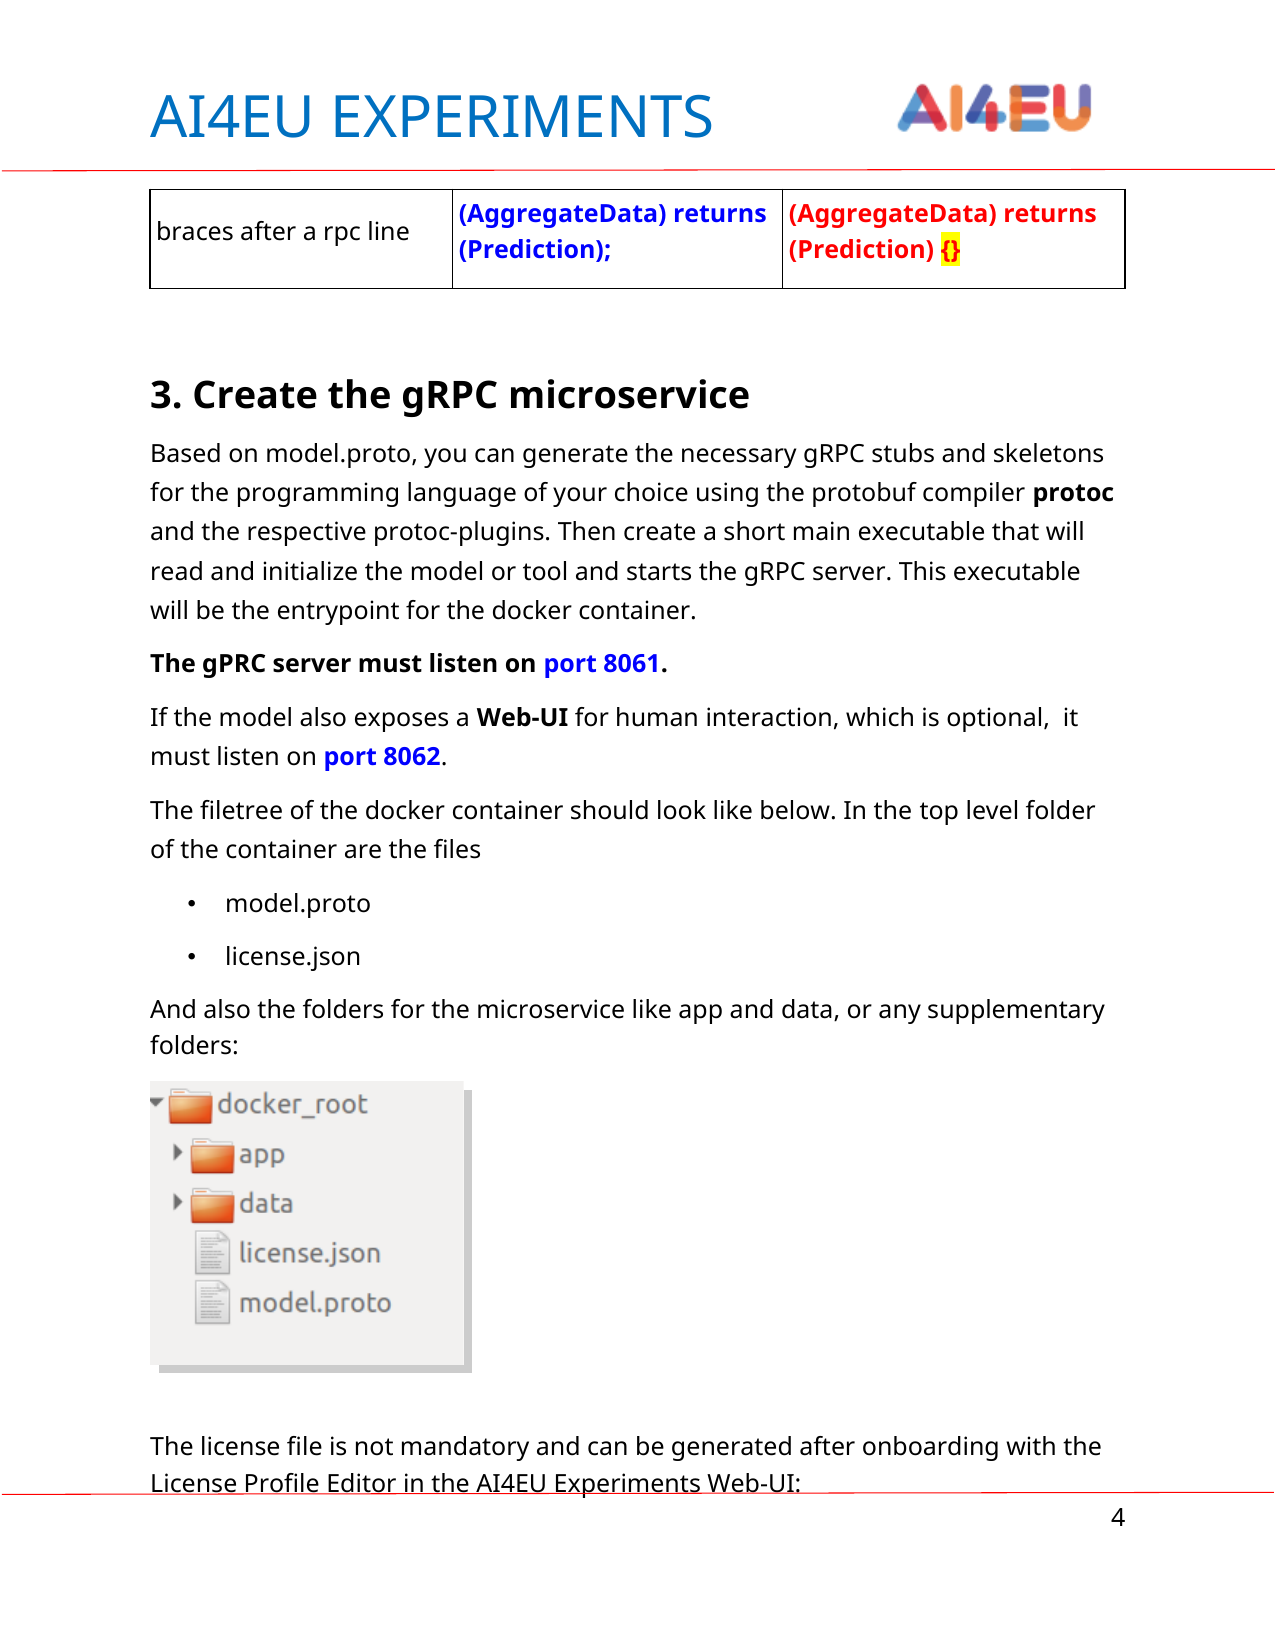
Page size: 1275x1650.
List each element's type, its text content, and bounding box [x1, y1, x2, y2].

text If the model also exposes a Web-UI for human interaction, which is optional, it must listen on port 8062. [150, 700, 1125, 773]
text Based on model.proto, you can generate the necessary gRPC stubs and skeletons for the programming language of your choice using the protobuf compiler protoc and the respective protoc-plugins. Then create a short main executable that will read and initialize the model or tool and starts the gRPC server. This executable will be the entrypoint for the docker container. [150, 436, 1125, 626]
table_cell (AggregateData) returns (Prediction); [453, 190, 782, 288]
subtitle 3. Create the gRPC microservice [150, 368, 1125, 419]
text The license file is not mandatory and can be generated after onboarding with the License Profile Editor in the AI4EU Experiments Web-UI: [150, 1429, 1125, 1493]
table_cell braces after a rpc line [151, 190, 452, 288]
list model.proto [187, 886, 1125, 920]
text The gPRC server must listen on port 8061. [150, 646, 1125, 680]
text [150, 1494, 1125, 1499]
picture [150, 1081, 464, 1365]
list license.json [187, 939, 1125, 973]
text The filetree of the docker container should look like below. In the top level folder of the container are the files [150, 793, 1125, 866]
table_cell (AggregateData) returns (Prediction) {} [783, 190, 1124, 288]
text And also the folders for the microservice like app and data, or any supplementary folders: [150, 992, 1125, 1062]
picture [892, 78, 1099, 143]
